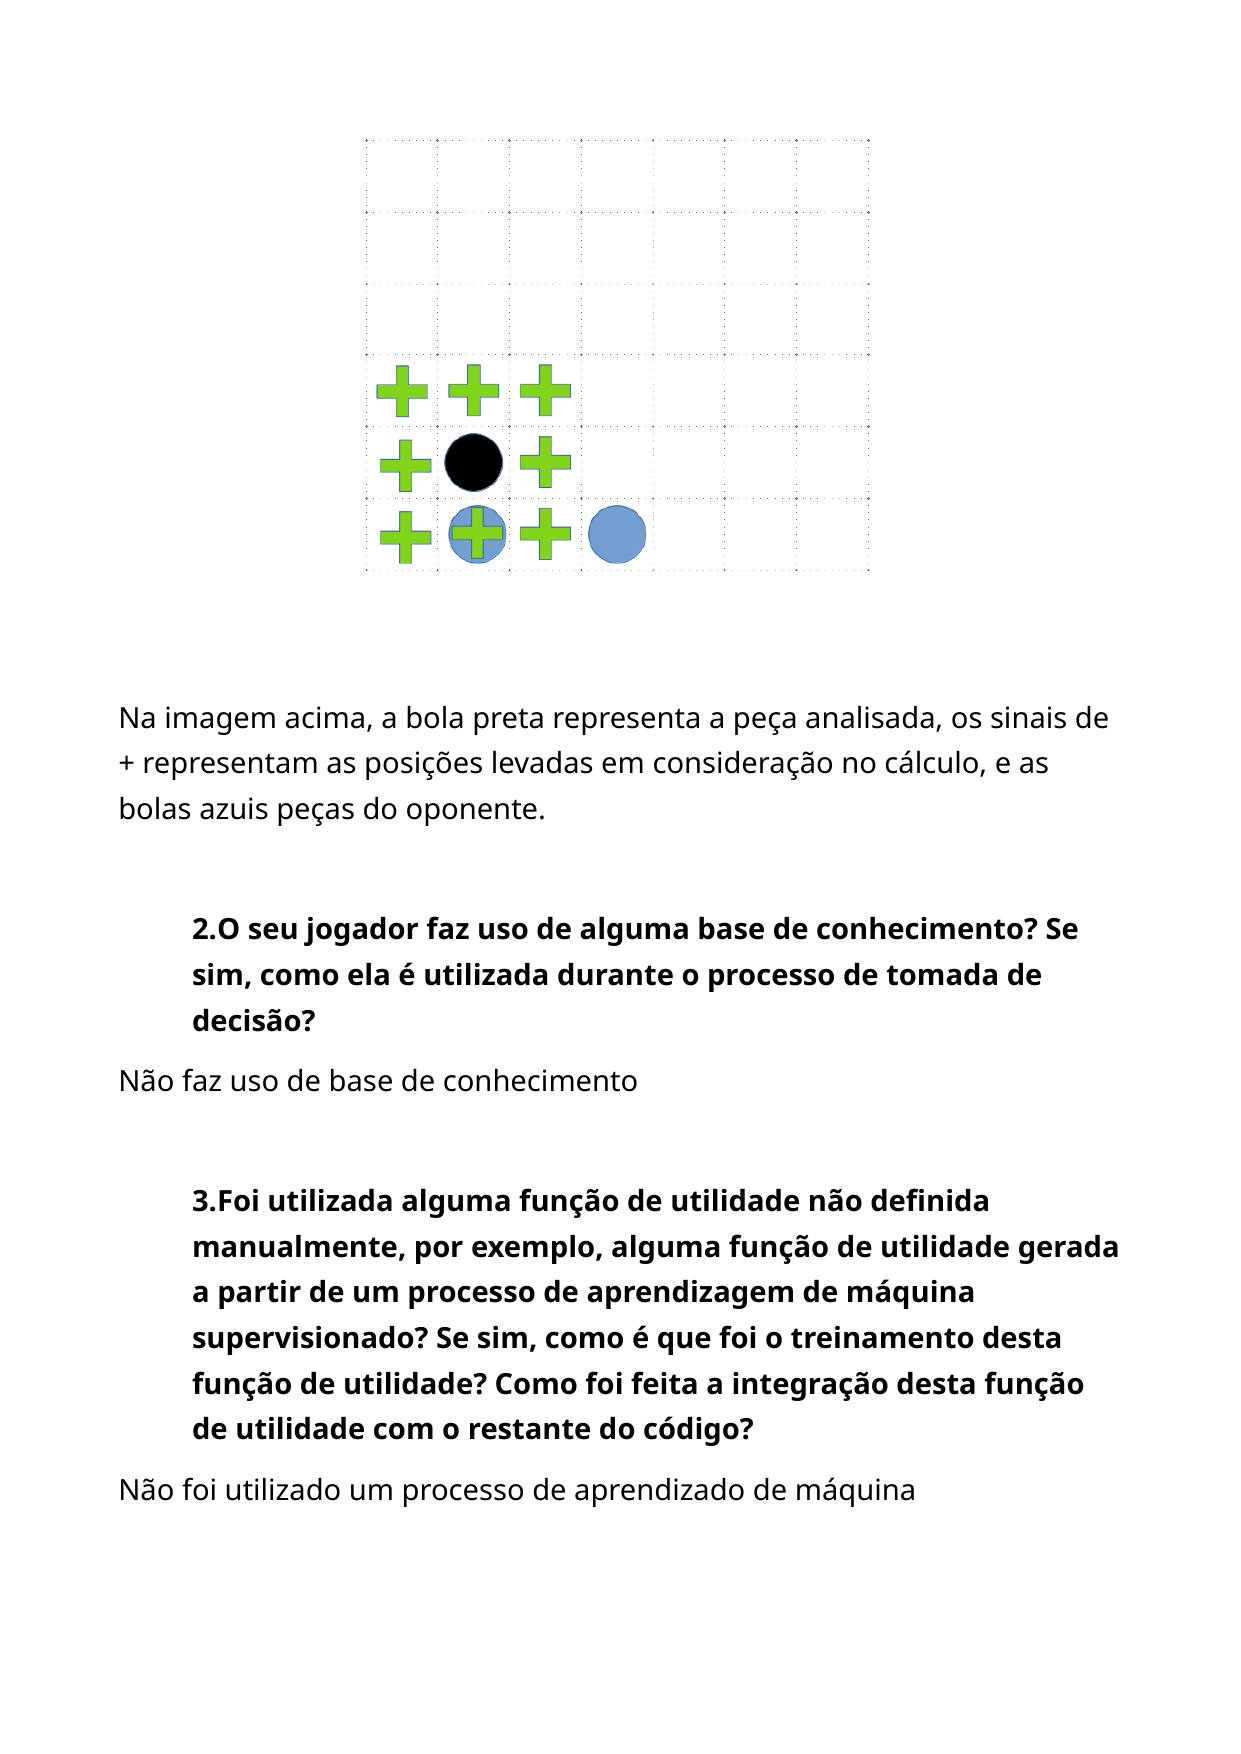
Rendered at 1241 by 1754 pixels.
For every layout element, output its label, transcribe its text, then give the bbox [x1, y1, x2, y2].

list Foi utilizada alguma função de utilidade não definida manualmente, por exemplo, alguma função de utilidade gerada a partir de um processo de aprendizagem de máquina supervisionado? Se sim, como é que foi o treinamento desta função de utilidade? Como foi feita a integração desta função de utilidade com o restante do código? [118, 1180, 1122, 1448]
text Não faz uso de base de conhecimento [118, 1060, 1122, 1100]
picture [365, 137, 871, 571]
text Não foi utilizado um processo de aprendizado de máquina [118, 1469, 1122, 1508]
text Na imagem acima, a bola preta representa a peça analisada, os sinais de + representam as posições levadas em consideração no cálculo, e as bolas azuis peças do oponente. [118, 697, 1122, 828]
list O seu jogador faz uso de alguma base de conhecimento? Se sim, como ela é utilizada durante o processo de tomada de decisão? [118, 908, 1122, 1039]
